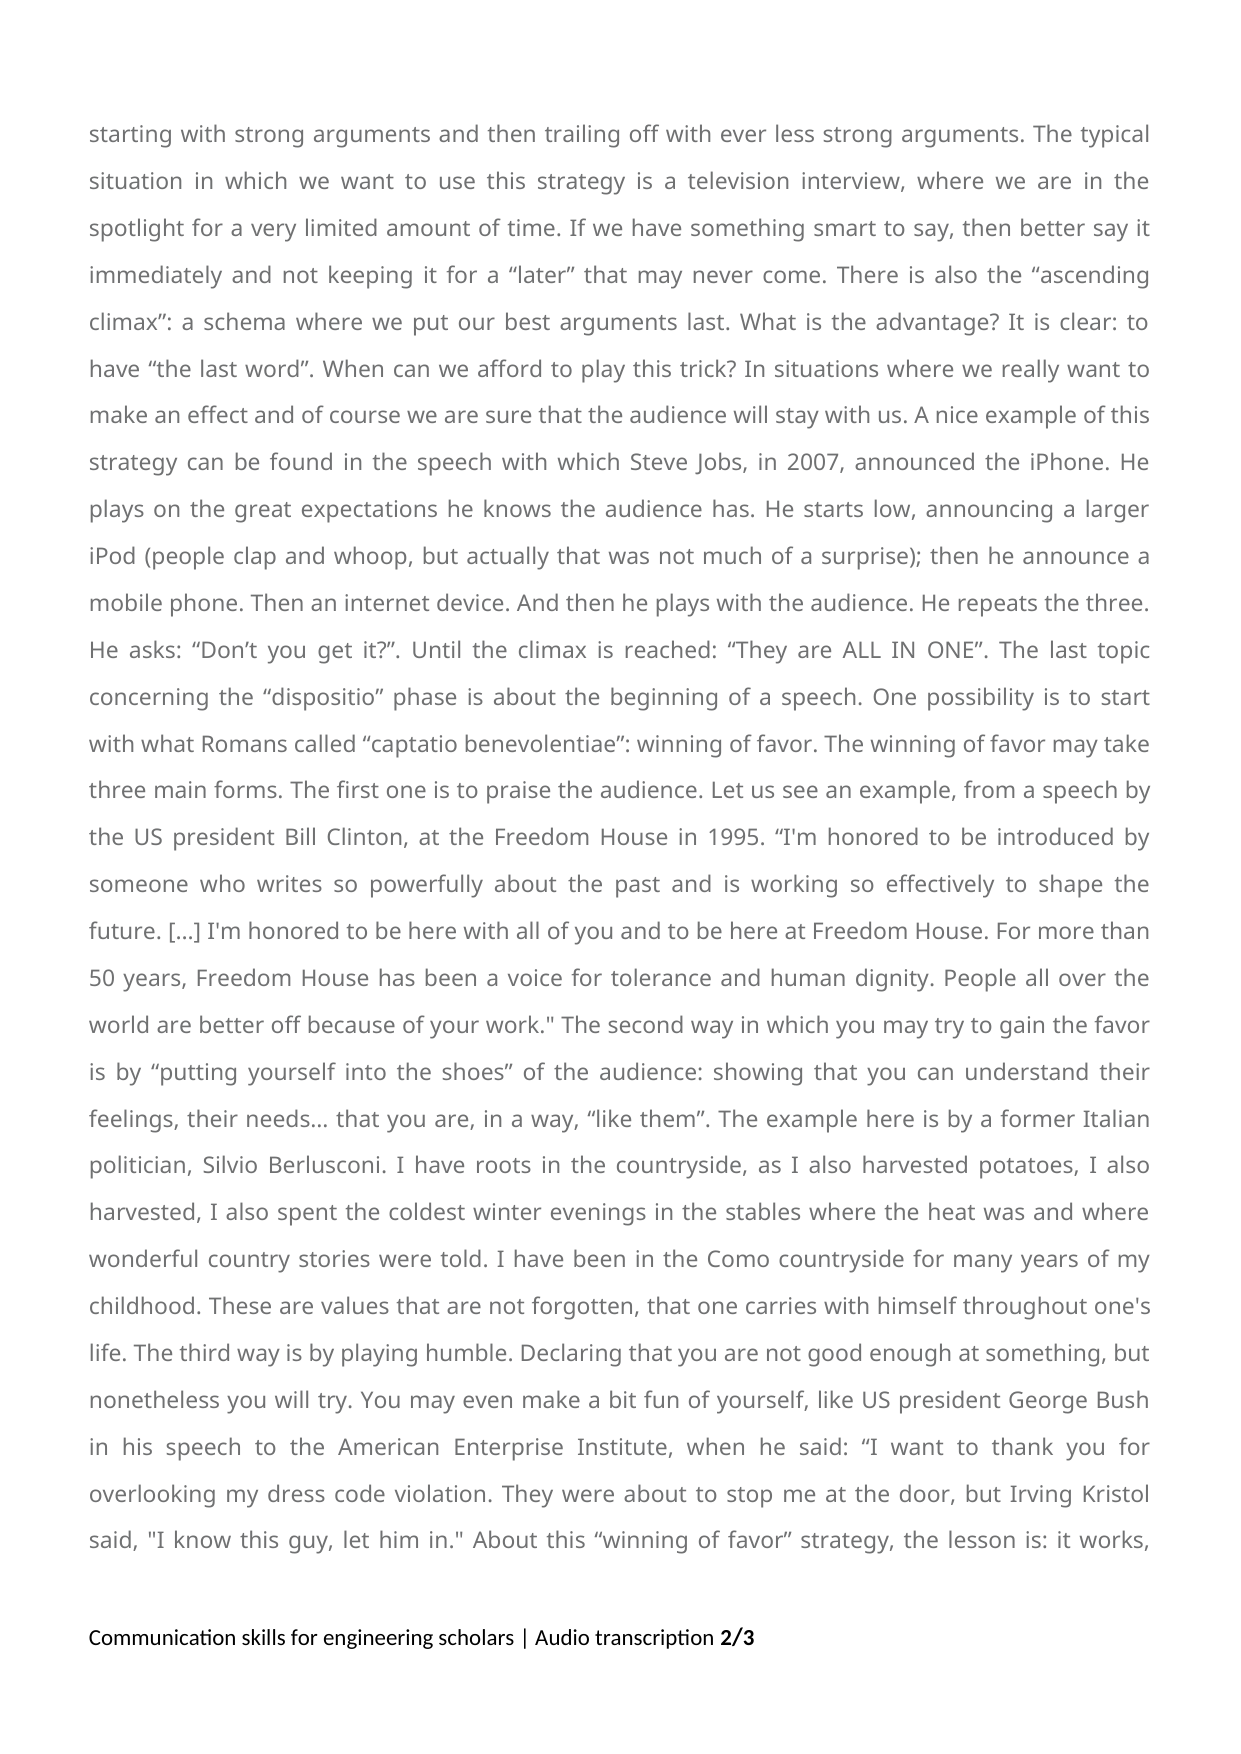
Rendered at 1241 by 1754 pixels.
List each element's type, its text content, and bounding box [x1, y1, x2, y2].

text starting with strong arguments and then trailing off with ever less strong arguments. The typical situation in which we want to use this strategy is a television interview, where we are in the spotlight for a very limited amount of time. If we have something smart to say, then better say it immediately and not keeping it for a “later” that may never come. There is also the “ascending climax”: a schema where we put our best arguments last. What is the advantage? It is clear: to have “the last word”. When can we afford to play this trick? In situations where we really want to make an effect and of course we are sure that the audience will stay with us. A nice example of this strategy can be found in the speech with which Steve Jobs, in 2007, announced the iPhone. He plays on the great expectations he knows the audience has. He starts low, announcing a larger iPod (people clap and whoop, but actually that was not much of a surprise); then he announce a mobile phone. Then an internet device. And then he plays with the audience. He repeats the three. He asks: “Don’t you get it?”. Until the climax is reached: “They are ALL IN ONE”. The last topic concerning the “dispositio” phase is about the beginning of a speech. One possibility is to start with what Romans called “captatio benevolentiae”: winning of favor. The winning of favor may take three main forms. The first one is to praise the audience. Let us see an example, from a speech by the US president Bill Clinton, at the Freedom House in 1995. “I'm honored to be introduced by someone who writes so powerfully about the past and is working so effectively to shape the future. […] I'm honored to be here with all of you and to be here at Freedom House. For more than 50 years, Freedom House has been a voice for tolerance and human dignity. People all over the world are better off because of your work." The second way in which you may try to gain the favor is by “putting yourself into the shoes” of the audience: showing that you can understand their feelings, their needs… that you are, in a way, “like them”. The example here is by a former Italian politician, Silvio Berlusconi. I have roots in the countryside, as I also harvested potatoes, I also harvested, I also spent the coldest winter evenings in the stables where the heat was and where wonderful country stories were told. I have been in the Como countryside for many years of my childhood. These are values ​​that are not forgotten, that one carries with himself throughout one's life. The third way is by playing humble. Declaring that you are not good enough at something, but nonetheless you will try. You may even make a bit fun of yourself, like US president George Bush in his speech to the American Enterprise Institute, when he said: “I want to thank you for overlooking my dress code violation. They were about to stop me at the door, but Irving Kristol said, "I know this guy, let him in." About this “winning of favor” strategy, the lesson is: it works, [89, 118, 1152, 1556]
